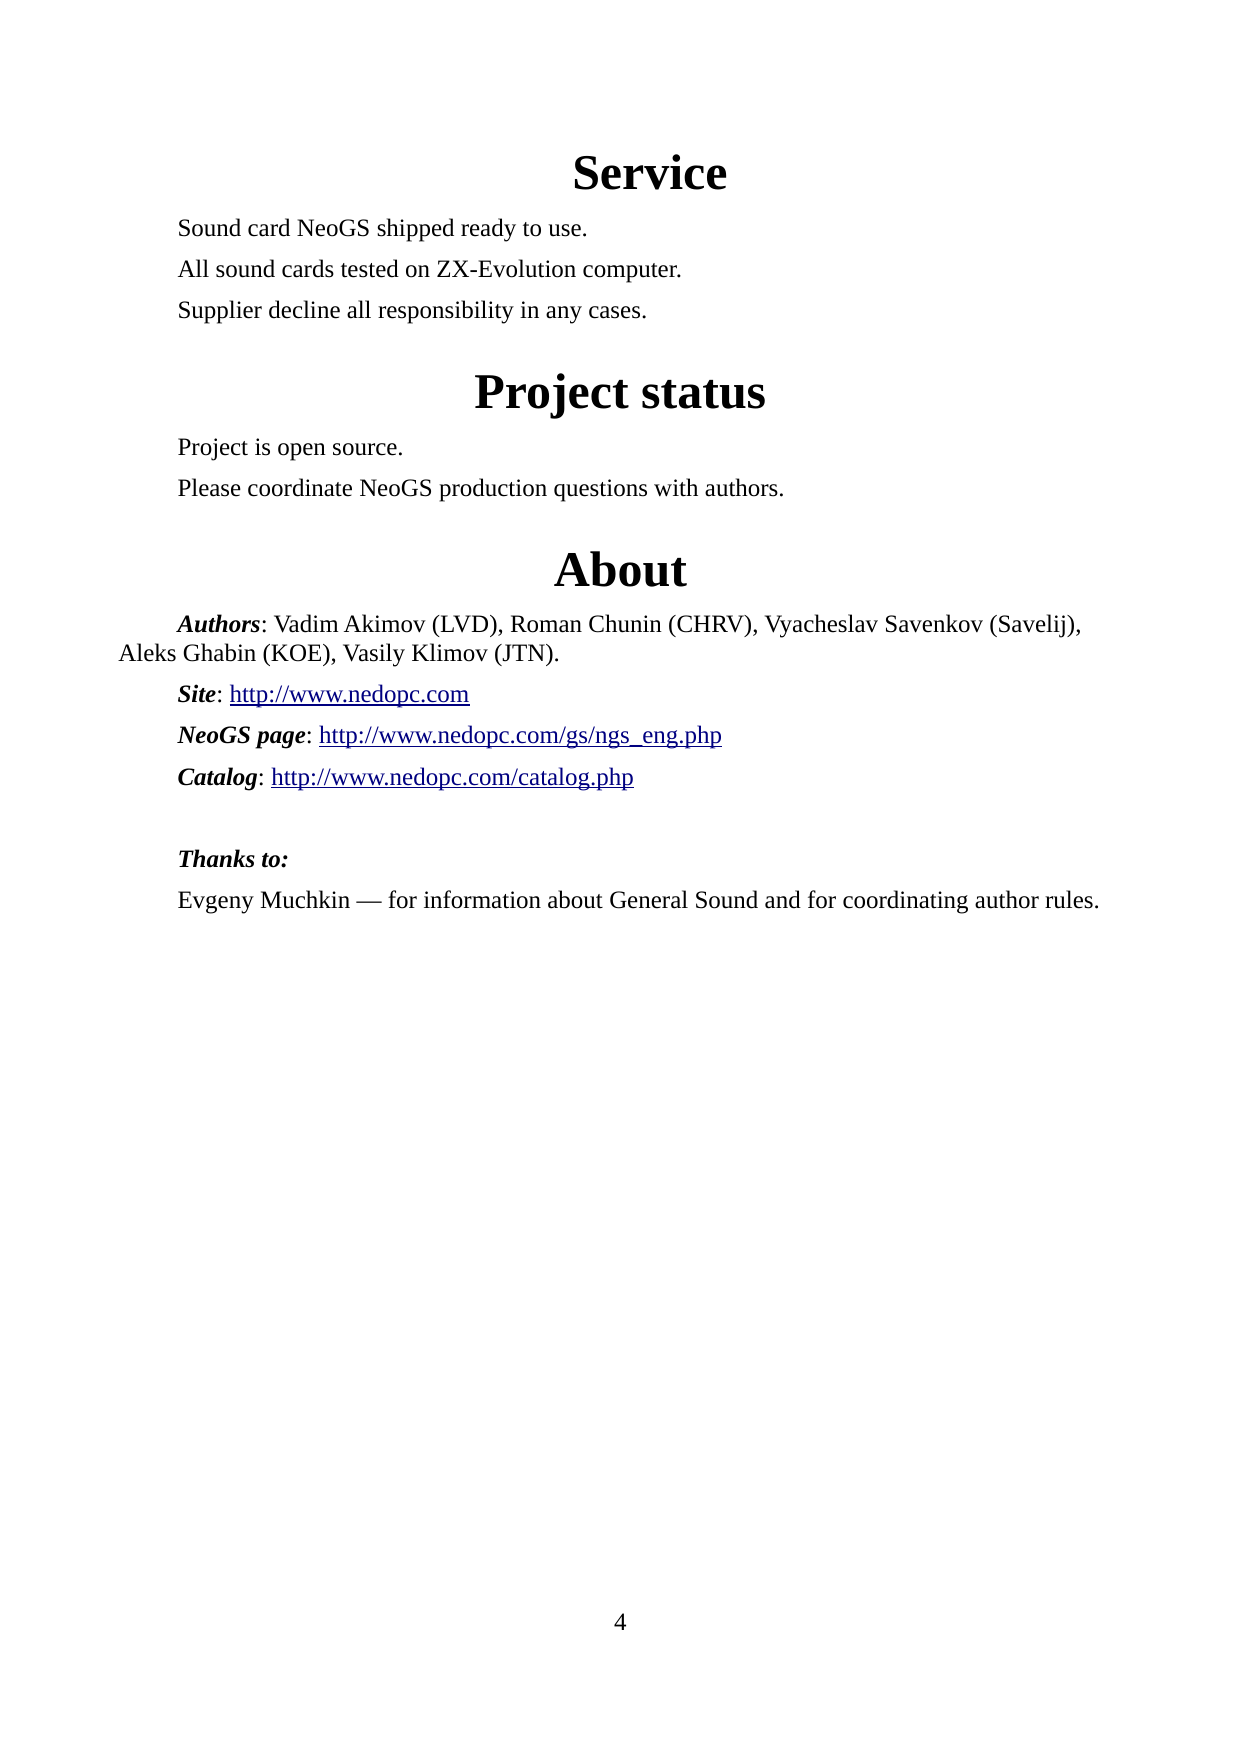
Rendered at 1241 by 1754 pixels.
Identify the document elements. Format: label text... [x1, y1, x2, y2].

subtitle Project status [118, 362, 1122, 419]
text All sound cards tested on ZX-Evolution computer. [118, 254, 1122, 283]
text Sound card NeoGS shipped ready to use. [118, 213, 1122, 242]
text Catalog: http://www.nedopc.com/catalog.php [118, 762, 1122, 791]
text Please coordinate NeoGS production questions with authors. [118, 473, 1122, 502]
subtitle About [118, 539, 1122, 597]
text NeoGS page: http://www.nedopc.com/gs/ngs_eng.php [118, 721, 1122, 749]
text Thanks to: [118, 844, 1122, 873]
subtitle Service [118, 143, 1122, 201]
text Evgeny Muchkin — for information about General Sound and for coordinating author rules. [118, 886, 1122, 914]
text Project is open source. [118, 432, 1122, 461]
text Authors: Vadim Akimov (LVD), Roman Chunin (CHRV), Vyacheslav Savenkov (Savelij), Aleks Ghabin (KOE), Vasily Klimov (JTN). [118, 609, 1122, 667]
text Site: http://www.nedopc.com [118, 679, 1122, 708]
text Supplier decline all responsibility in any cases. [118, 296, 1122, 324]
